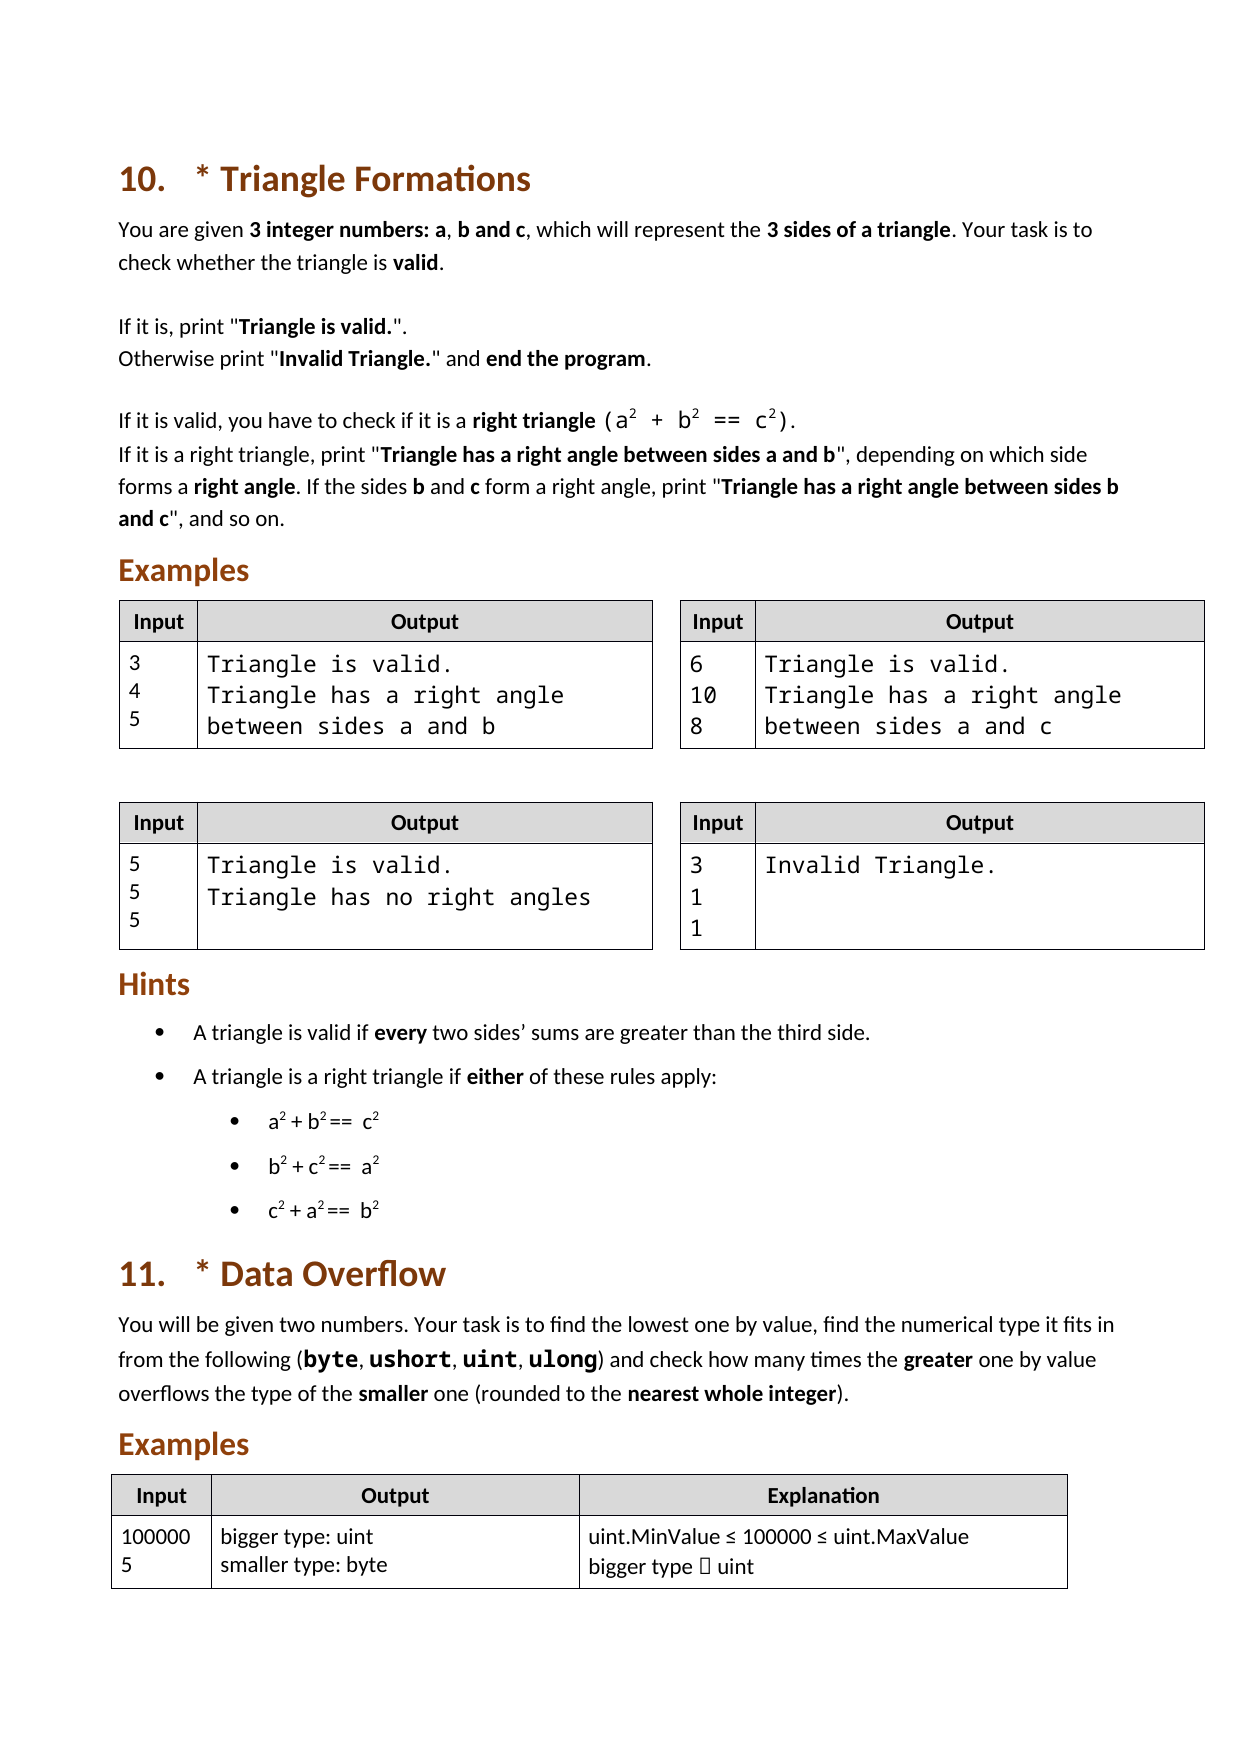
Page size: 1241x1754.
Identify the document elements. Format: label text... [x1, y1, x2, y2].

table_cell 5 5 5 [120, 844, 197, 949]
list c2 + a2 == b2 [231, 1197, 1122, 1224]
table_cell Invalid Triangle. [756, 844, 1204, 949]
table_cell Triangle is valid. Triangle has no right angles [198, 844, 652, 949]
table_header Explanation [580, 1475, 1067, 1515]
table_header Input [681, 601, 755, 641]
table_header Input [120, 803, 197, 842]
table_header Output [756, 803, 1204, 842]
table_cell 6 10 8 [681, 642, 755, 747]
table_header Output [756, 601, 1204, 641]
table_header Input [681, 803, 755, 842]
text You are given 3 integer numbers: a, b and c, which will represent the 3 sides of a triangle. Your task is to check whether the triangle is valid. If it is, print "Triangle is valid.". Otherwise print "Invalid Triangle." and end the program. [118, 216, 1122, 372]
table_cell uint.MinValue ≤ 100000 ≤ uint.MaxValue bigger type  uint [580, 1516, 1067, 1587]
table_cell 100000 5 [112, 1516, 211, 1587]
text You will be given two numbers. Your task is to find the lowest one by value, find the numerical type it fits in from the following (byte, ushort, uint, ulong) and check how many times the greater one by value overflows the type of the smaller one (rounded to the nearest whole integer). [118, 1311, 1122, 1407]
table_cell Triangle is valid. Triangle has a right angle between sides a and b [198, 642, 652, 747]
table_cell Triangle is valid. Triangle has a right angle between sides a and c [756, 642, 1204, 747]
table_cell [653, 641, 680, 747]
table_cell 3 1 1 [681, 844, 755, 949]
list A triangle is a right triangle if either of these rules apply: [156, 1062, 1122, 1091]
table_header Output [198, 803, 652, 842]
table_cell 3 4 5 [120, 642, 197, 747]
list a2 + b2 == c2 [231, 1107, 1122, 1135]
list A triangle is valid if every two sides’ sums are greater than the third side. [156, 1018, 1122, 1046]
subtitle Hints [118, 963, 1122, 1003]
table_header [653, 802, 680, 842]
subtitle * Data Overflow [118, 1249, 1122, 1295]
table_cell bigger type: uint smaller type: byte [212, 1516, 579, 1587]
subtitle Examples [118, 1423, 1122, 1464]
table_header [653, 600, 680, 641]
table_header Output [212, 1475, 579, 1515]
table_header Input [120, 601, 197, 641]
list b2 + c2 == a2 [231, 1152, 1122, 1180]
text If it is valid, you have to check if it is a right triangle (a2 + b2 == c2). If it is a right triangle, print "Triangle has a right angle between sides a and b", depending on which side forms a right angle. If the sides b and c form a right angle, print "Triangle has a right angle between sides b and c", and so on. [118, 404, 1122, 532]
subtitle Examples [118, 549, 1122, 590]
table_header Input [112, 1475, 211, 1515]
table_header Output [198, 601, 652, 641]
table_cell [653, 843, 680, 949]
subtitle * Triangle Formations [118, 154, 1122, 200]
